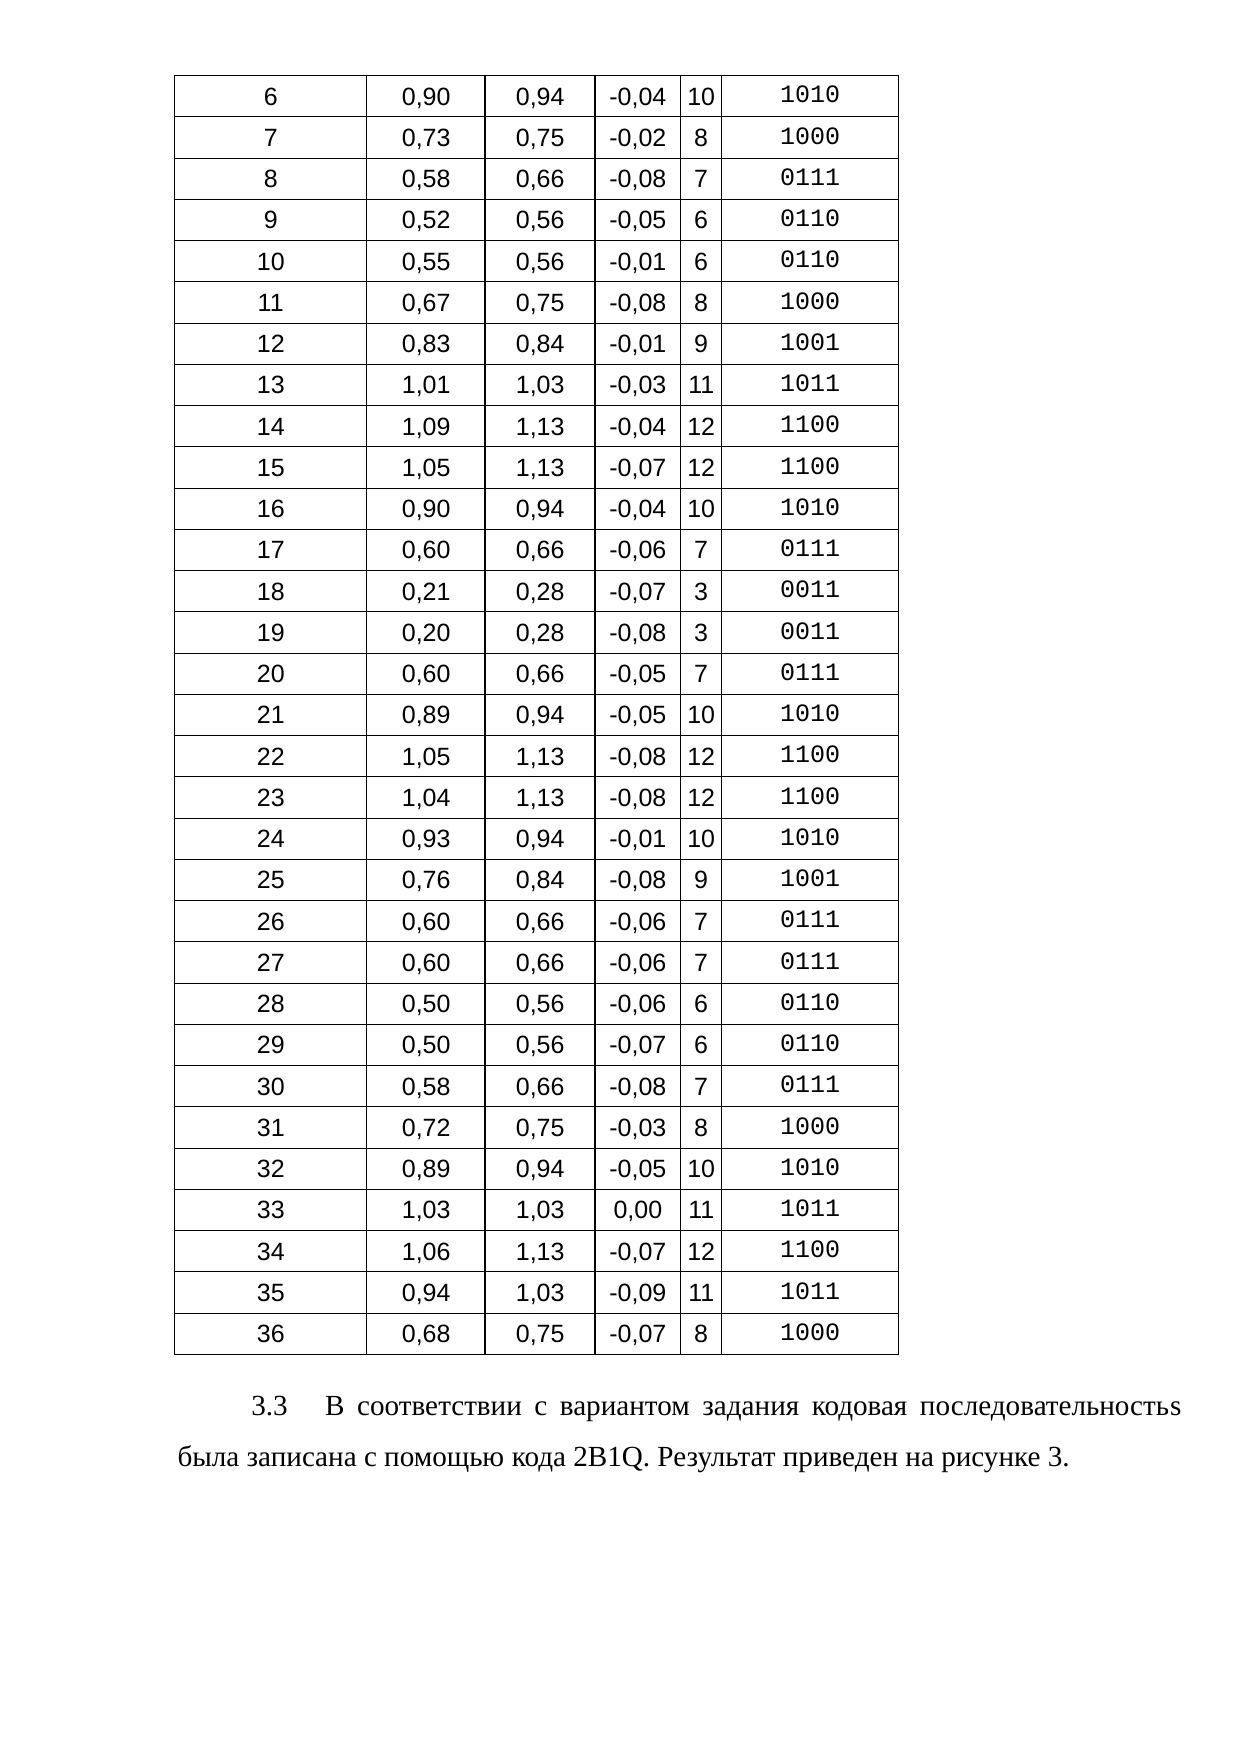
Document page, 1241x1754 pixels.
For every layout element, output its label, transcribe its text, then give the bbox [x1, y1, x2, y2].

table_cell 35 [175, 1272, 366, 1312]
table_cell -0,07 [596, 1231, 680, 1271]
table_cell -0,01 [596, 819, 680, 859]
table_cell -0,07 [596, 571, 680, 611]
table_cell 1000 [722, 117, 898, 157]
table_cell 28 [175, 984, 366, 1024]
table_cell -0,05 [596, 1149, 680, 1189]
table_cell 1001 [722, 860, 898, 900]
table_cell 0,89 [367, 695, 484, 735]
table_cell 7 [681, 530, 721, 570]
table_cell 29 [175, 1025, 366, 1065]
table_cell -0,08 [596, 860, 680, 900]
table_cell 1,04 [367, 777, 484, 817]
table_cell 0,76 [367, 860, 484, 900]
table_cell 0,90 [367, 489, 484, 529]
table_cell 1,03 [486, 1272, 594, 1312]
table_cell 0,58 [367, 1066, 484, 1106]
table_cell 0,20 [367, 612, 484, 652]
table_cell 21 [175, 695, 366, 735]
table_cell 0,66 [486, 1066, 594, 1106]
table_cell -0,07 [596, 447, 680, 487]
table_cell 1100 [722, 447, 898, 487]
table_cell 0,52 [367, 200, 484, 240]
table_cell 1010 [722, 819, 898, 859]
table_cell 0,94 [486, 695, 594, 735]
table_cell 0,55 [367, 241, 484, 281]
table_cell 6 [681, 984, 721, 1024]
table_cell 8 [681, 1107, 721, 1147]
table_cell 19 [175, 612, 366, 652]
table_cell -0,06 [596, 530, 680, 570]
table_cell 1100 [722, 736, 898, 776]
table_cell 30 [175, 1066, 366, 1106]
table_cell 8 [681, 117, 721, 157]
table_cell 1,09 [367, 406, 484, 446]
table_cell 1010 [722, 1149, 898, 1189]
table_cell -0,02 [596, 117, 680, 157]
table_cell 27 [175, 942, 366, 982]
table_cell 6 [681, 241, 721, 281]
table_cell 10 [681, 489, 721, 529]
table_cell 13 [175, 365, 366, 405]
table_cell 0,60 [367, 901, 484, 941]
table_cell 0,83 [367, 324, 484, 364]
table_cell 1000 [722, 1107, 898, 1147]
table_cell -0,09 [596, 1272, 680, 1312]
table_cell -0,05 [596, 695, 680, 735]
table_cell 1,01 [367, 365, 484, 405]
table_cell 14 [175, 406, 366, 446]
table_cell 12 [681, 1231, 721, 1271]
table_cell 0,75 [486, 282, 594, 322]
table_cell -0,06 [596, 984, 680, 1024]
table_cell 10 [681, 819, 721, 859]
table_cell 0011 [722, 571, 898, 611]
table_cell 1,13 [486, 406, 594, 446]
table_cell 1000 [722, 1314, 898, 1354]
table_cell 0,00 [596, 1190, 680, 1230]
table_cell 0,75 [486, 117, 594, 157]
table_cell 1,05 [367, 447, 484, 487]
table_cell 0,60 [367, 942, 484, 982]
table_cell 0110 [722, 241, 898, 281]
table_cell 1000 [722, 282, 898, 322]
table_cell -0,08 [596, 282, 680, 322]
table_cell -0,04 [596, 406, 680, 446]
table_cell 0110 [722, 984, 898, 1024]
table_cell -0,01 [596, 241, 680, 281]
table_cell 0011 [722, 612, 898, 652]
table_cell -0,06 [596, 901, 680, 941]
table_cell 0111 [722, 901, 898, 941]
table_cell 7 [681, 654, 721, 694]
table_cell 0,50 [367, 1025, 484, 1065]
table_cell -0,08 [596, 159, 680, 199]
table_cell 1,13 [486, 736, 594, 776]
table_cell 0,50 [367, 984, 484, 1024]
table_cell 7 [681, 1066, 721, 1106]
table_cell 20 [175, 654, 366, 694]
table_cell 15 [175, 447, 366, 487]
table_cell 1011 [722, 365, 898, 405]
table_cell 12 [681, 777, 721, 817]
table_cell 0,21 [367, 571, 484, 611]
table_cell 0,94 [367, 1272, 484, 1312]
table_cell 0,93 [367, 819, 484, 859]
table_cell 25 [175, 860, 366, 900]
table_cell 31 [175, 1107, 366, 1147]
table_cell 1011 [722, 1190, 898, 1230]
table_cell 0111 [722, 1066, 898, 1106]
table_cell 0111 [722, 942, 898, 982]
table_cell 1010 [722, 76, 898, 116]
table_cell 8 [175, 159, 366, 199]
table_cell 3 [681, 612, 721, 652]
table_cell 1001 [722, 324, 898, 364]
table_cell -0,08 [596, 777, 680, 817]
table_cell 0111 [722, 530, 898, 570]
table_cell 0110 [722, 200, 898, 240]
table_cell 7 [681, 901, 721, 941]
table_cell -0,06 [596, 942, 680, 982]
table_cell 26 [175, 901, 366, 941]
table_cell 12 [681, 447, 721, 487]
table_cell 1,03 [486, 1190, 594, 1230]
table_cell 6 [681, 1025, 721, 1065]
table_cell 0,84 [486, 324, 594, 364]
table_cell 9 [681, 324, 721, 364]
table_cell 0,75 [486, 1107, 594, 1147]
table_cell 0,58 [367, 159, 484, 199]
table_cell 22 [175, 736, 366, 776]
table_cell -0,07 [596, 1314, 680, 1354]
table_cell 11 [681, 1272, 721, 1312]
table_cell 10 [681, 1149, 721, 1189]
table_cell 7 [681, 942, 721, 982]
table_cell 1,05 [367, 736, 484, 776]
table_cell 1011 [722, 1272, 898, 1312]
table_cell -0,03 [596, 1107, 680, 1147]
table_cell 0,56 [486, 1025, 594, 1065]
table_cell 12 [681, 406, 721, 446]
table_cell 0,66 [486, 901, 594, 941]
table_cell 12 [681, 736, 721, 776]
table_cell 0,94 [486, 489, 594, 529]
table_cell 0,90 [367, 76, 484, 116]
table_cell 1,13 [486, 447, 594, 487]
table_cell 0,66 [486, 159, 594, 199]
table_cell 1,03 [486, 365, 594, 405]
table_cell 1100 [722, 406, 898, 446]
table_cell 34 [175, 1231, 366, 1271]
table_cell 0,56 [486, 984, 594, 1024]
table_cell 32 [175, 1149, 366, 1189]
table_cell 8 [681, 282, 721, 322]
table_cell 17 [175, 530, 366, 570]
table_cell 1,06 [367, 1231, 484, 1271]
table_cell 11 [681, 365, 721, 405]
table_cell 1,13 [486, 777, 594, 817]
table_cell 24 [175, 819, 366, 859]
table_cell 0,67 [367, 282, 484, 322]
table_cell 7 [175, 117, 366, 157]
table_cell 3 [681, 571, 721, 611]
table_cell -0,05 [596, 200, 680, 240]
table_cell 10 [175, 241, 366, 281]
table_cell 33 [175, 1190, 366, 1230]
table_cell 10 [681, 695, 721, 735]
table_cell 9 [175, 200, 366, 240]
table_cell 0,84 [486, 860, 594, 900]
table_cell -0,07 [596, 1025, 680, 1065]
table_cell 0,68 [367, 1314, 484, 1354]
table_cell -0,01 [596, 324, 680, 364]
table_cell 0,94 [486, 76, 594, 116]
table_cell 0,94 [486, 819, 594, 859]
table_cell -0,04 [596, 489, 680, 529]
table_cell 1,03 [367, 1190, 484, 1230]
table_cell 0,89 [367, 1149, 484, 1189]
table_cell 0,75 [486, 1314, 594, 1354]
table_cell 23 [175, 777, 366, 817]
table_cell 0,28 [486, 612, 594, 652]
table_cell 0,94 [486, 1149, 594, 1189]
table_cell 0111 [722, 654, 898, 694]
table_cell -0,08 [596, 1066, 680, 1106]
table_cell 1010 [722, 695, 898, 735]
table_cell 1100 [722, 777, 898, 817]
table_cell 10 [681, 76, 721, 116]
table_cell 8 [681, 1314, 721, 1354]
table_cell 0,72 [367, 1107, 484, 1147]
table_cell 0,60 [367, 530, 484, 570]
table_cell -0,08 [596, 612, 680, 652]
table_cell 16 [175, 489, 366, 529]
table_cell -0,04 [596, 76, 680, 116]
table_cell 11 [175, 282, 366, 322]
table_cell 36 [175, 1314, 366, 1354]
table_cell 6 [681, 200, 721, 240]
table_cell 7 [681, 159, 721, 199]
table_cell 1100 [722, 1231, 898, 1271]
table_cell 0,66 [486, 942, 594, 982]
table_cell 0111 [722, 159, 898, 199]
table_cell 0,66 [486, 530, 594, 570]
table_cell 1010 [722, 489, 898, 529]
table_cell 0,28 [486, 571, 594, 611]
table_cell 0,66 [486, 654, 594, 694]
table_cell 6 [175, 76, 366, 116]
table_cell -0,08 [596, 736, 680, 776]
list В соответствии с вариантом задания кодовая последовательностьs была записана с помощью кода 2B1Q. Результат приведен на рисунке 3. [177, 1388, 1181, 1472]
table_cell 12 [175, 324, 366, 364]
table_cell 0,60 [367, 654, 484, 694]
table_cell 18 [175, 571, 366, 611]
table_cell -0,05 [596, 654, 680, 694]
table_cell 0110 [722, 1025, 898, 1065]
table_cell 1,13 [486, 1231, 594, 1271]
table_cell 0,56 [486, 200, 594, 240]
table_cell -0,03 [596, 365, 680, 405]
table_cell 0,56 [486, 241, 594, 281]
table_cell 0,73 [367, 117, 484, 157]
table_cell 9 [681, 860, 721, 900]
table_cell 11 [681, 1190, 721, 1230]
